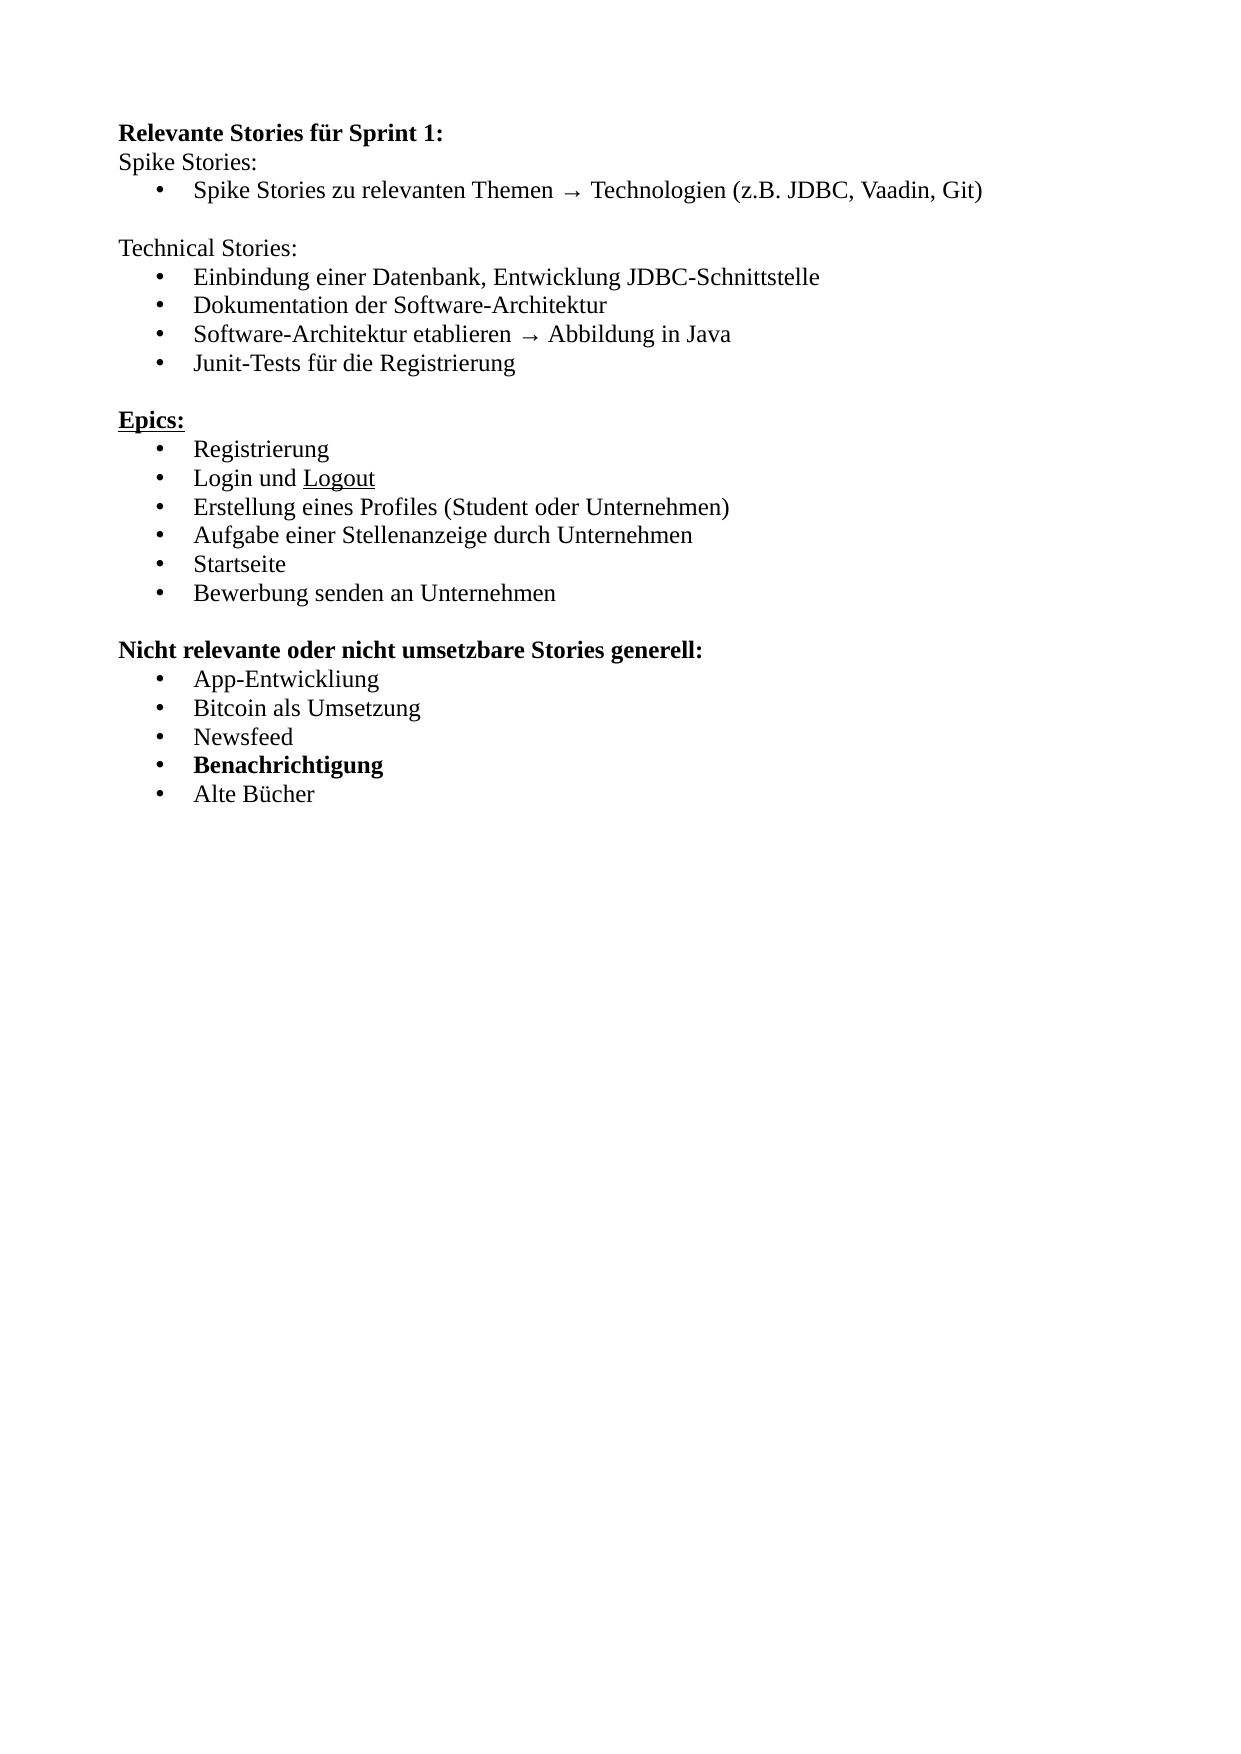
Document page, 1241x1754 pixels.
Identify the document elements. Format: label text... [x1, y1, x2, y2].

list Einbindung einer Datenbank, Entwicklung JDBC-Schnittstelle [156, 262, 1122, 291]
text Nicht relevante oder nicht umsetzbare Stories generell: [118, 636, 1122, 664]
list Login und Logout [156, 463, 1122, 492]
text Relevante Stories für Sprint 1: [118, 118, 1122, 147]
list Bitcoin als Umsetzung [156, 693, 1122, 722]
list Dokumentation der Software-Architektur [156, 291, 1122, 319]
list Bewerbung senden an Unternehmen [156, 578, 1122, 607]
list Newsfeed [156, 722, 1122, 751]
list Erstellung eines Profiles (Student oder Unternehmen) [156, 492, 1122, 521]
list Registrierung [156, 434, 1122, 463]
list Benachrichtigung [156, 751, 1122, 779]
text Epics: [118, 406, 1122, 434]
list Alte Bücher [156, 779, 1122, 808]
list Spike Stories zu relevanten Themen → Technologien (z.B. JDBC, Vaadin, Git) [156, 176, 1122, 204]
text Spike Stories: [118, 147, 1122, 176]
list App-Entwickliung [156, 664, 1122, 693]
list Junit-Tests für die Registrierung [156, 348, 1122, 377]
list Startseite [156, 549, 1122, 578]
list Software-Architektur etablieren → Abbildung in Java [156, 319, 1122, 348]
text Technical Stories: [118, 233, 1122, 262]
list Aufgabe einer Stellenanzeige durch Unternehmen [156, 521, 1122, 549]
